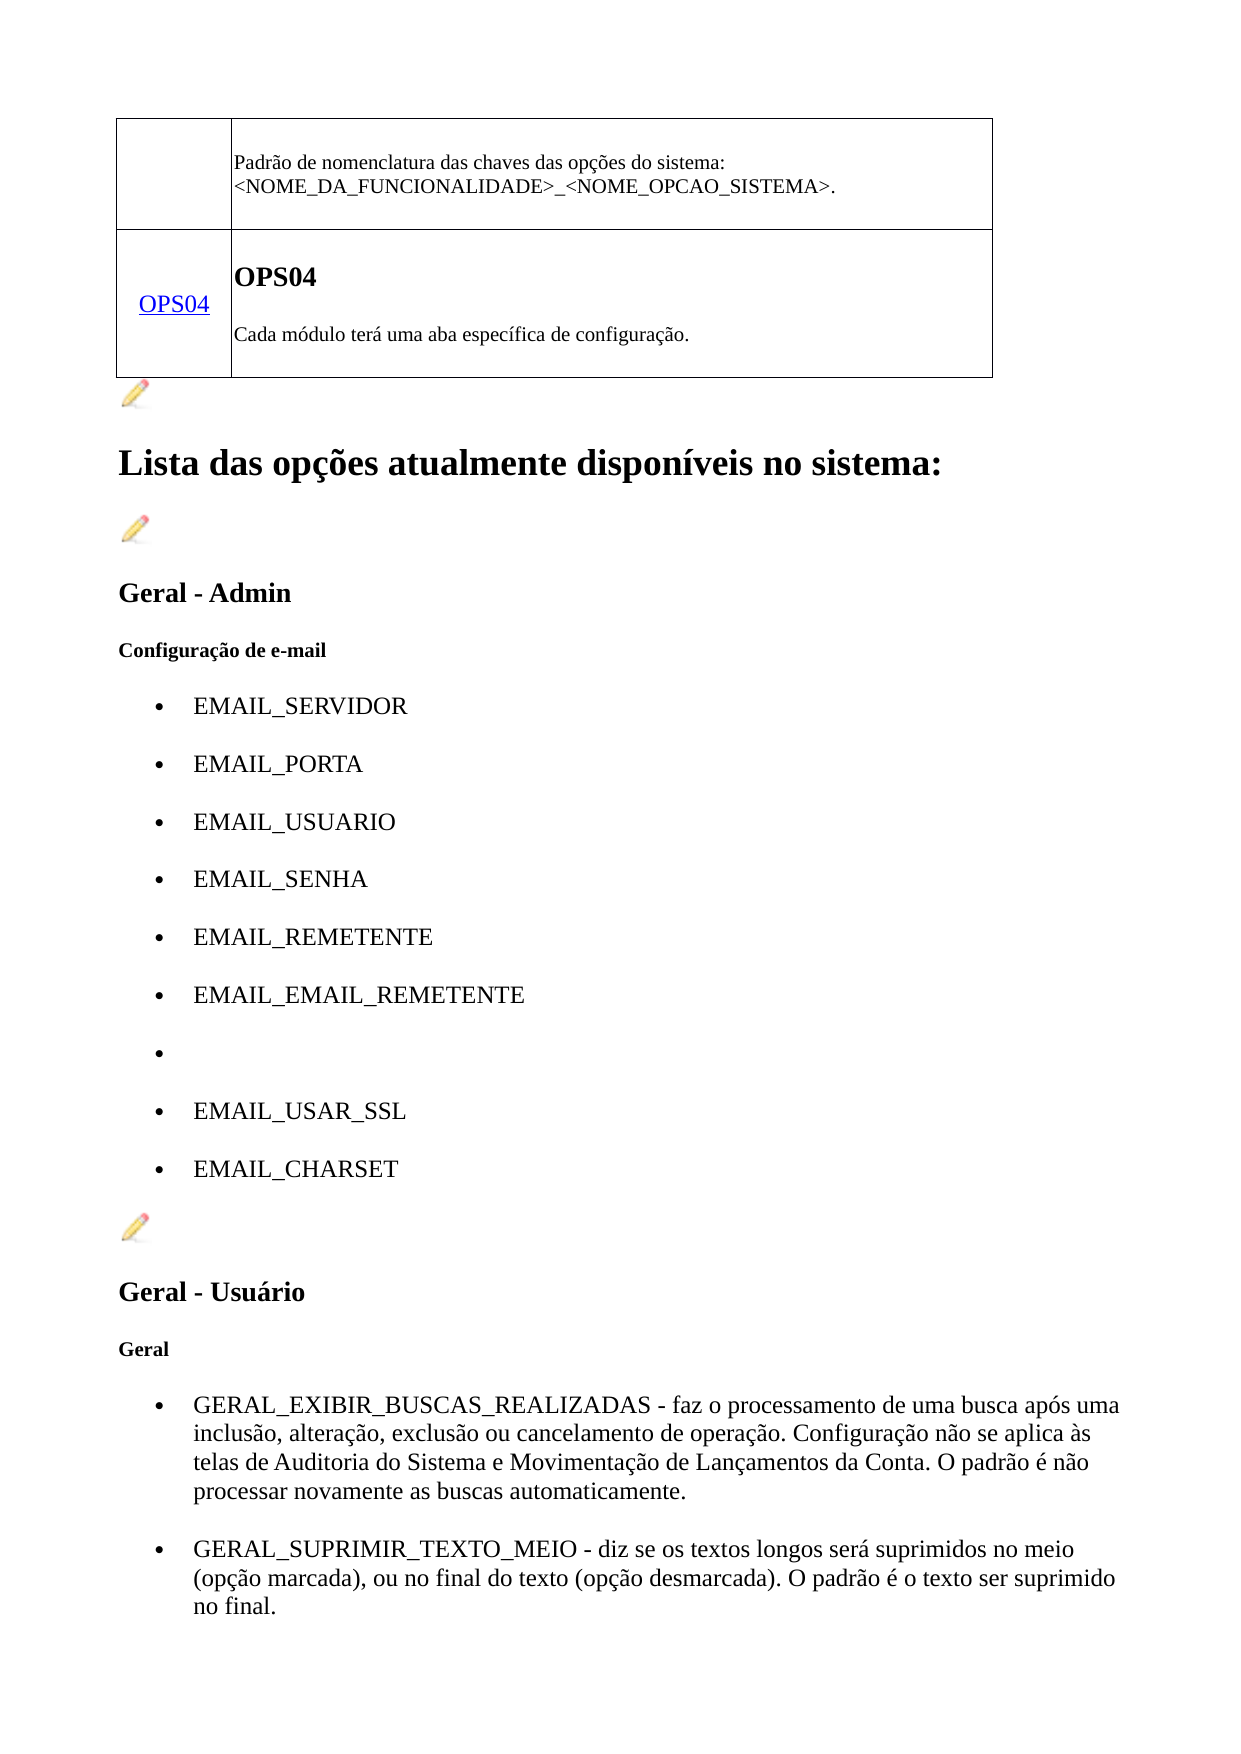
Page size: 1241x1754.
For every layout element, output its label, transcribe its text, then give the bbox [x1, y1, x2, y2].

table_cell OPS04 [117, 230, 231, 377]
list EMAIL_USAR_SSL [156, 1096, 1122, 1125]
list EMAIL_REMETENTE [156, 922, 1122, 951]
text Geral [118, 1337, 1122, 1361]
list EMAIL_EMAIL_REMETENTE [156, 980, 1122, 1009]
subtitle Lista das opções atualmente disponíveis no sistema: [118, 441, 1122, 484]
picture [118, 1212, 152, 1246]
picture [118, 513, 152, 547]
list EMAIL_PORTA [156, 749, 1122, 777]
table_cell [117, 119, 231, 229]
list GERAL_SUPRIMIR_TEXTO_MEIO - diz se os textos longos será suprimidos no meio (opção marcada), ou no final do texto (opção desmarcada). O padrão é o texto ser suprimido no final. [156, 1534, 1122, 1620]
list EMAIL_SERVIDOR [156, 691, 1122, 719]
text Configuração de e-mail [118, 638, 1122, 662]
table_cell OPS04 Cada módulo terá uma aba específica de configuração. [232, 230, 992, 377]
table_cell Padrão de nomenclatura das chaves das opções do sistema: <NOME_DA_FUNCIONALIDADE>_<NOME_OPCAO_SISTEMA>. [232, 119, 992, 229]
subtitle Geral - Admin [118, 576, 1122, 608]
picture [118, 377, 152, 412]
list EMAIL_USUARIO [156, 807, 1122, 835]
subtitle Geral - Usuário [118, 1275, 1122, 1307]
list EMAIL_SENHA [156, 864, 1122, 893]
list GERAL_EXIBIR_BUSCAS_REALIZADAS - faz o processamento de uma busca após uma inclusão, alteração, exclusão ou cancelamento de operação. Configuração não se aplica às telas de Auditoria do Sistema e Movimentação de Lançamentos da Conta. O padrão é não processar novamente as buscas automaticamente. [156, 1390, 1122, 1505]
list EMAIL_CHARSET [156, 1154, 1122, 1183]
